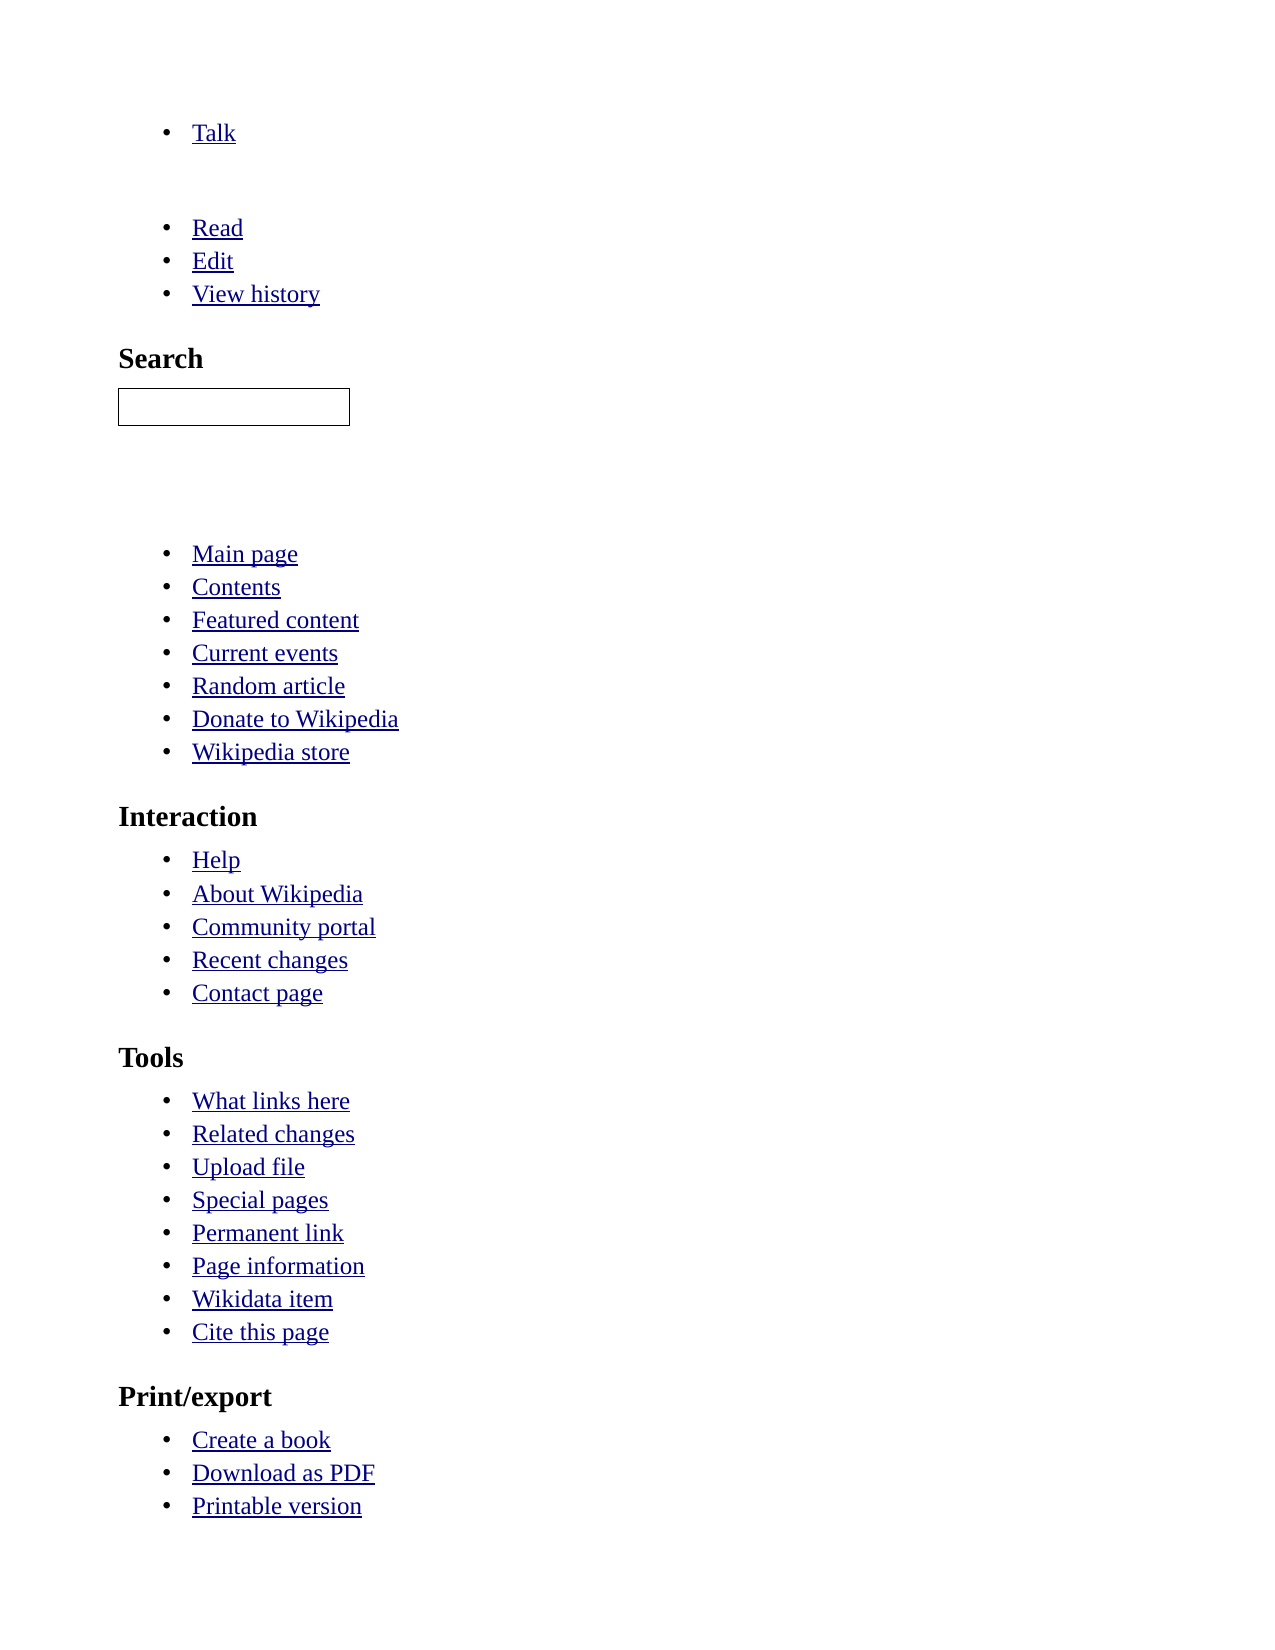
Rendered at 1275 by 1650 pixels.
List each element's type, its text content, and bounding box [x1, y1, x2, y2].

list Random article [162, 671, 1157, 700]
list Cite this page [162, 1317, 1157, 1346]
list Page information [162, 1251, 1157, 1280]
list Current events [162, 638, 1157, 667]
list Main page [162, 539, 1157, 568]
list Help [162, 846, 1157, 874]
list Download as PDF [162, 1458, 1157, 1487]
subtitle Tools [118, 1040, 1157, 1073]
list Wikidata item [162, 1284, 1157, 1313]
list Printable version [162, 1491, 1157, 1520]
list What links here [162, 1086, 1157, 1115]
subtitle Print/export [118, 1379, 1157, 1413]
list Contents [162, 572, 1157, 601]
list Featured content [162, 605, 1157, 634]
list About Wikipedia [162, 879, 1157, 907]
subtitle Interaction [118, 799, 1157, 833]
list Related changes [162, 1119, 1157, 1148]
list Upload file [162, 1152, 1157, 1181]
list Contact page [162, 978, 1157, 1006]
list Permanent link [162, 1218, 1157, 1247]
list Talk [162, 118, 1157, 147]
list Community portal [162, 912, 1157, 940]
list View history [162, 279, 1157, 308]
list Recent changes [162, 945, 1157, 973]
list Create a book [162, 1425, 1157, 1454]
subtitle Search [118, 342, 1157, 375]
list Wikipedia store [162, 737, 1157, 766]
list Special pages [162, 1185, 1157, 1214]
list Donate to Wikipedia [162, 704, 1157, 733]
list Edit [162, 246, 1157, 275]
list Read [162, 213, 1157, 242]
